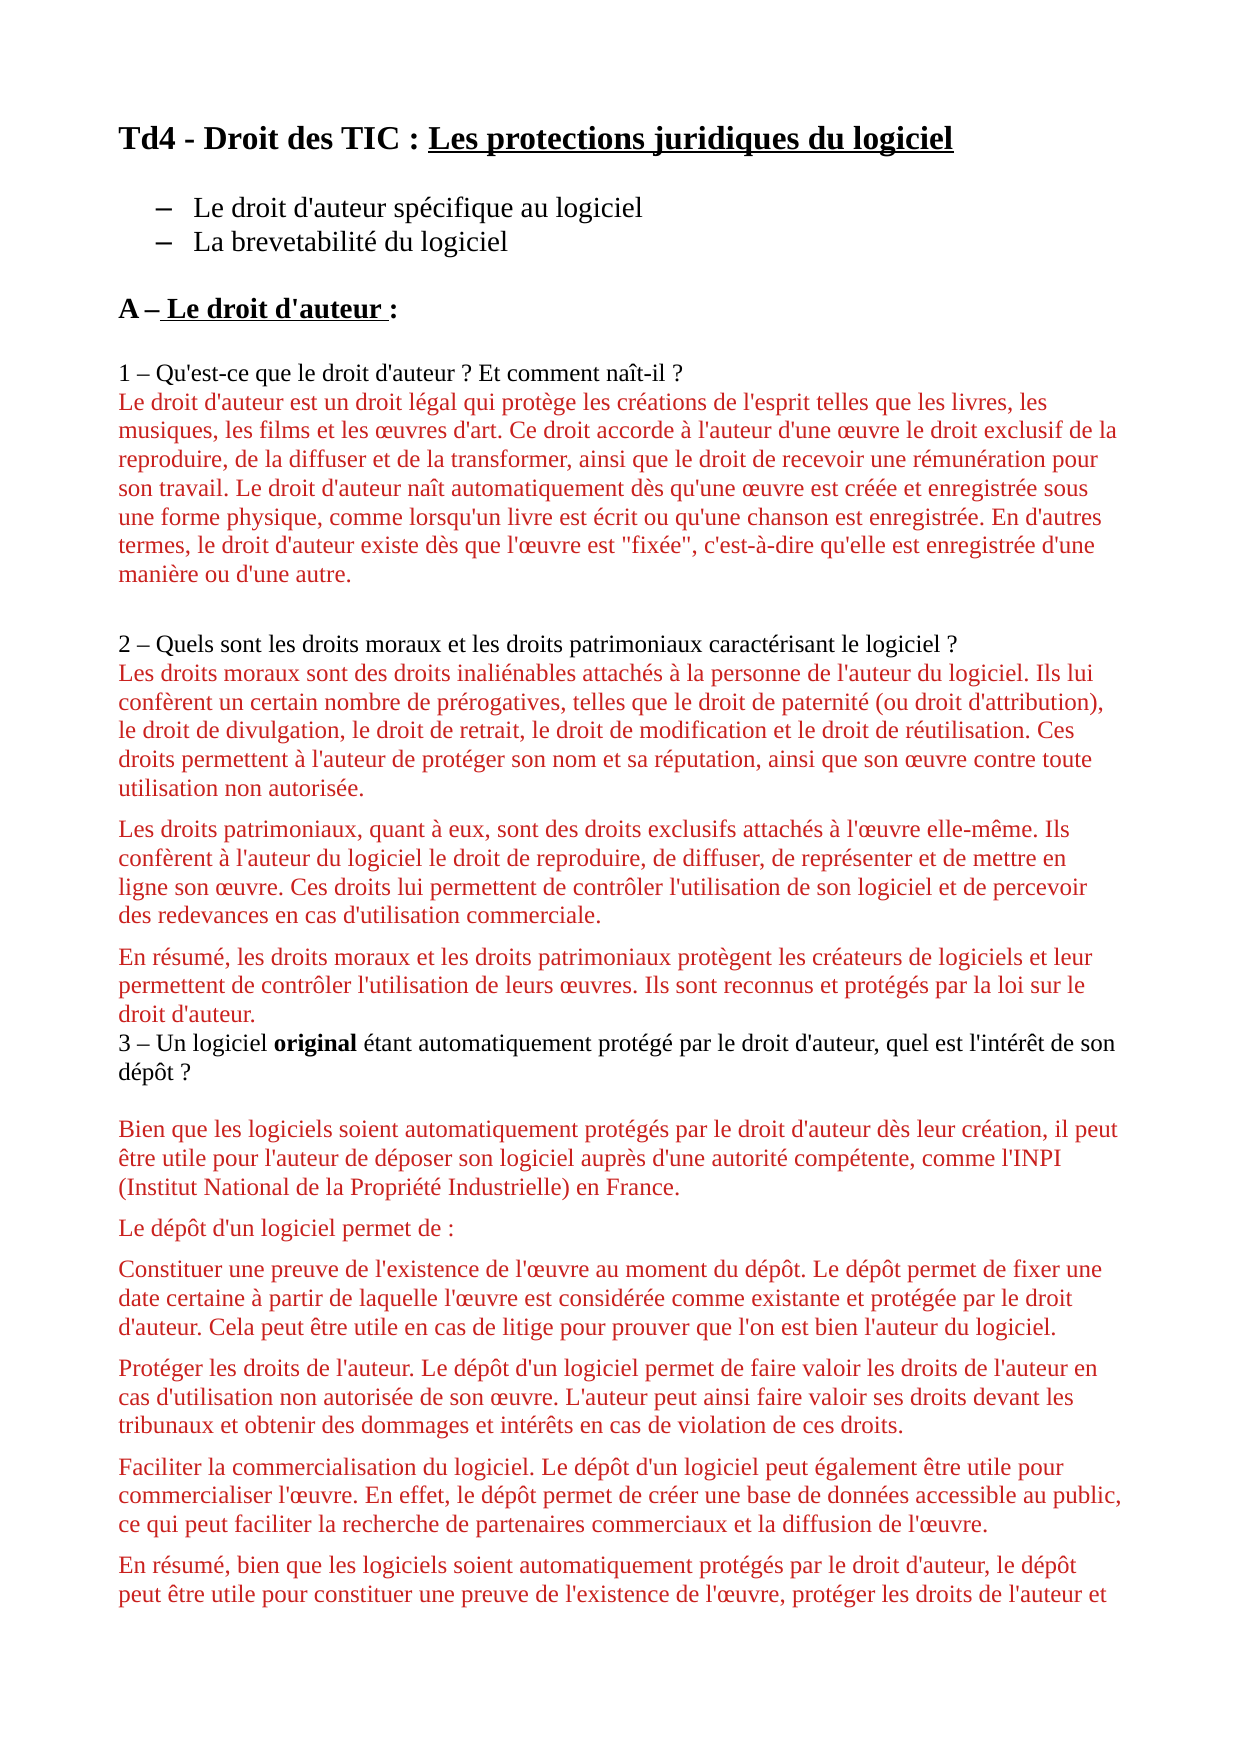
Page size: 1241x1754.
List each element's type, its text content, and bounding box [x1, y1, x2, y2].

text A – Le droit d'auteur : [118, 291, 1122, 324]
text Td4 - Droit des TIC : Les protections juridiques du logiciel [118, 118, 1122, 156]
text Bien que les logiciels soient automatiquement protégés par le droit d'auteur dès leur création, il peut être utile pour l'auteur de déposer son logiciel auprès d'une autorité compétente, comme l'INPI (Institut National de la Propriété Industrielle) en France. [118, 1114, 1122, 1200]
text En résumé, bien que les logiciels soient automatiquement protégés par le droit d'auteur, le dépôt peut être utile pour constituer une preuve de l'existence de l'œuvre, protéger les droits de l'auteur et [118, 1550, 1122, 1608]
text Faciliter la commercialisation du logiciel. Le dépôt d'un logiciel peut également être utile pour commercialiser l'œuvre. En effet, le dépôt permet de créer une base de données accessible au public, ce qui peut faciliter la recherche de partenaires commerciaux et la diffusion de l'œuvre. [118, 1452, 1122, 1538]
list Le droit d'auteur spécifique au logiciel [156, 190, 1122, 224]
text Le dépôt d'un logiciel permet de : [118, 1213, 1122, 1242]
text Les droits moraux sont des droits inaliénables attachés à la personne de l'auteur du logiciel. Ils lui confèrent un certain nombre de prérogatives, telles que le droit de paternité (ou droit d'attribution), le droit de divulgation, le droit de retrait, le droit de modification et le droit de réutilisation. Ces droits permettent à l'auteur de protéger son nom et sa réputation, ainsi que son œuvre contre toute utilisation non autorisée. [118, 658, 1122, 802]
text 1 – Qu'est-ce que le droit d'auteur ? Et comment naît-il ? [118, 358, 1122, 387]
text Les droits patrimoniaux, quant à eux, sont des droits exclusifs attachés à l'œuvre elle-même. Ils confèrent à l'auteur du logiciel le droit de reproduire, de diffuser, de représenter et de mettre en ligne son œuvre. Ces droits lui permettent de contrôler l'utilisation de son logiciel et de percevoir des redevances en cas d'utilisation commerciale. [118, 814, 1122, 929]
text Le droit d'auteur est un droit légal qui protège les créations de l'esprit telles que les livres, les musiques, les films et les œuvres d'art. Ce droit accorde à l'auteur d'une œuvre le droit exclusif de la reproduire, de la diffuser et de la transformer, ainsi que le droit de recevoir une rémunération pour son travail. Le droit d'auteur naît automatiquement dès qu'une œuvre est créée et enregistrée sous une forme physique, comme lorsqu'un livre est écrit ou qu'une chanson est enregistrée. En d'autres termes, le droit d'auteur existe dès que l'œuvre est "fixée", c'est-à-dire qu'elle est enregistrée d'une manière ou d'une autre. [118, 387, 1122, 588]
text 3 – Un logiciel original étant automatiquement protégé par le droit d'auteur, quel est l'intérêt de son dépôt ? [118, 1028, 1122, 1085]
text En résumé, les droits moraux et les droits patrimoniaux protègent les créateurs de logiciels et leur permettent de contrôler l'utilisation de leurs œuvres. Ils sont reconnus et protégés par la loi sur le droit d'auteur. [118, 942, 1122, 1028]
text 2 – Quels sont les droits moraux et les droits patrimoniaux caractérisant le logiciel ? [118, 629, 1122, 658]
text Constituer une preuve de l'existence de l'œuvre au moment du dépôt. Le dépôt permet de fixer une date certaine à partir de laquelle l'œuvre est considérée comme existante et protégée par le droit d'auteur. Cela peut être utile en cas de litige pour prouver que l'on est bien l'auteur du logiciel. [118, 1254, 1122, 1340]
text Protéger les droits de l'auteur. Le dépôt d'un logiciel permet de faire valoir les droits de l'auteur en cas d'utilisation non autorisée de son œuvre. L'auteur peut ainsi faire valoir ses droits devant les tribunaux et obtenir des dommages et intérêts en cas de violation de ces droits. [118, 1353, 1122, 1439]
list La brevetabilité du logiciel [156, 224, 1122, 257]
